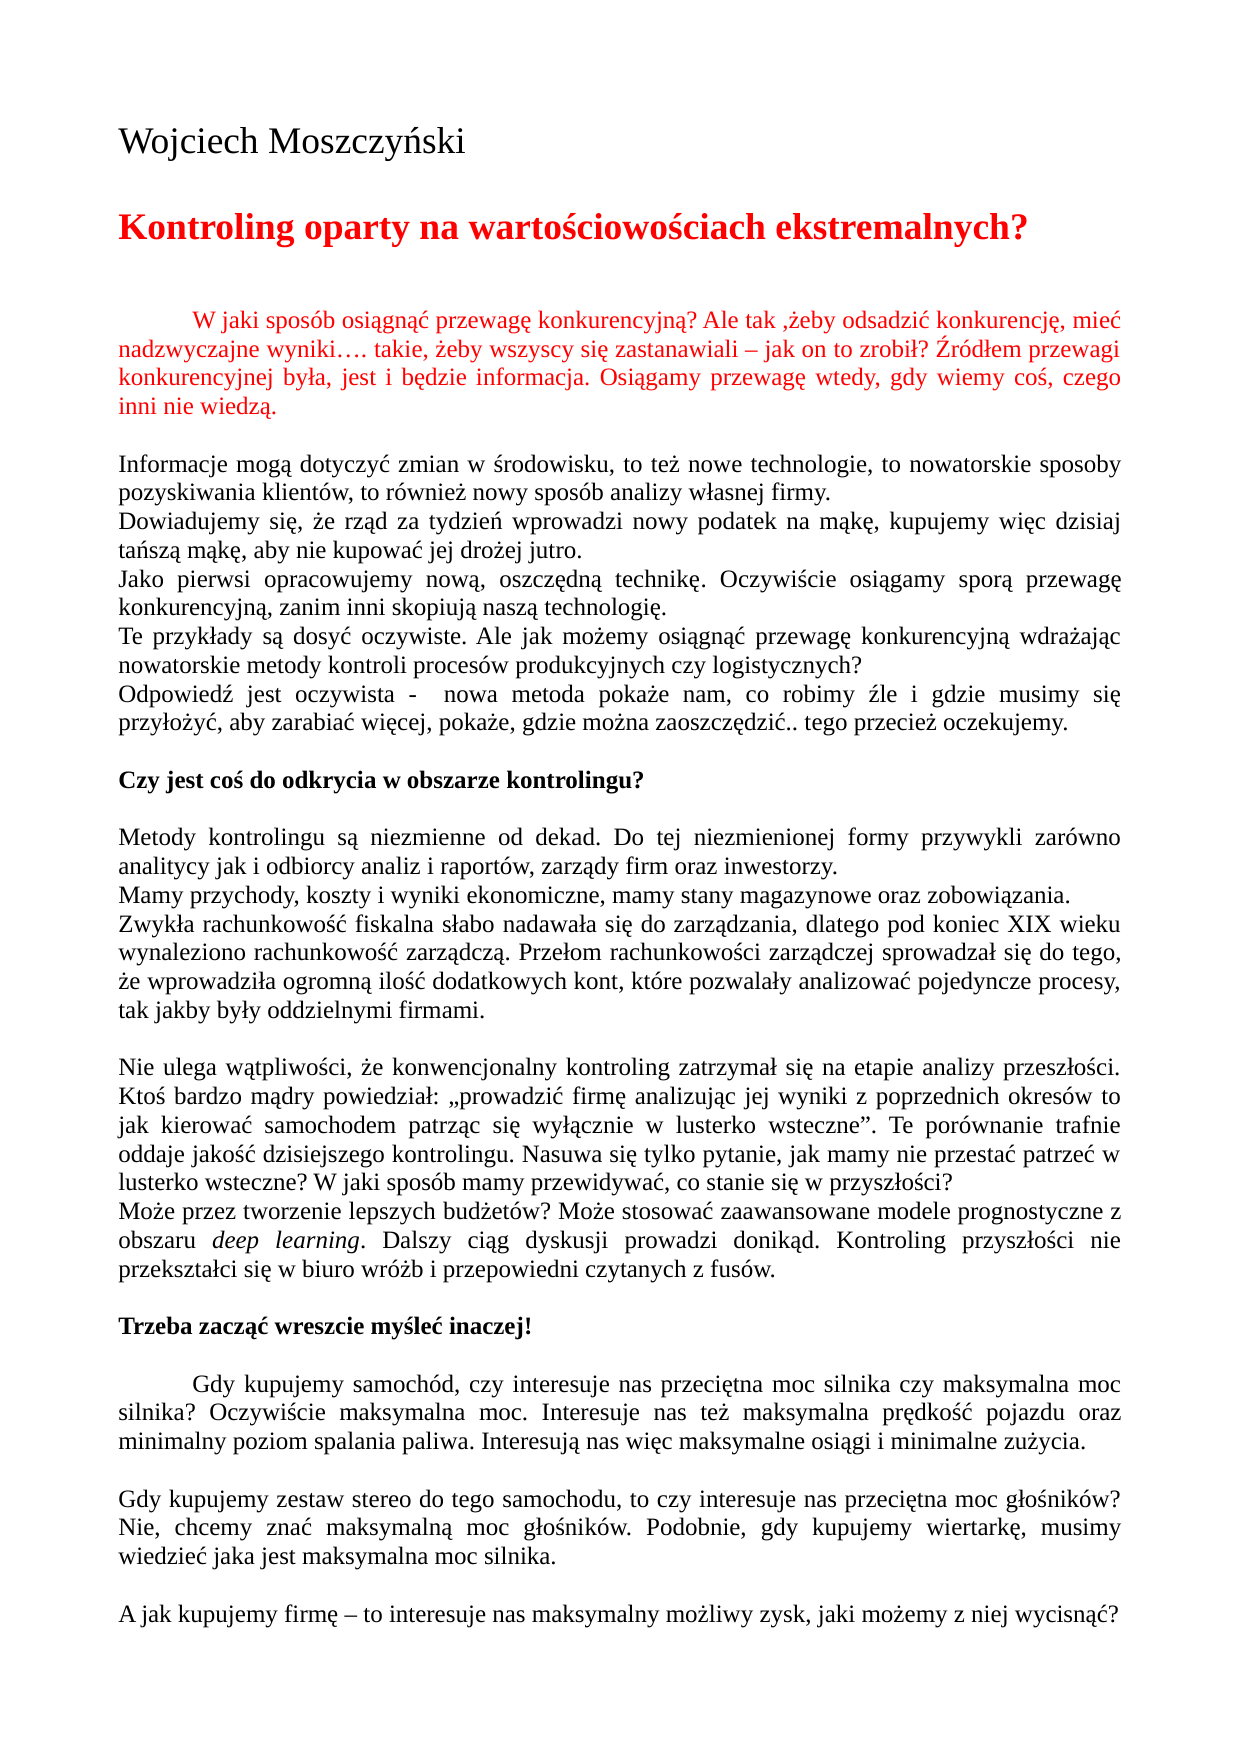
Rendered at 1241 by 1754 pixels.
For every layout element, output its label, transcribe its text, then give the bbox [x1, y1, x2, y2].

text Zwykła rachunkowość fiskalna słabo nadawała się do zarządzania, dlatego pod koniec XIX wieku wynaleziono rachunkowość zarządczą. Przełom rachunkowości zarządczej sprowadzał się do tego, że wprowadziła ogromną ilość dodatkowych kont, które pozwalały analizować pojedyncze procesy, tak jakby były oddzielnymi firmami. [118, 909, 1122, 1024]
text A jak kupujemy firmę – to interesuje nas maksymalny możliwy zysk, jaki możemy z niej wycisnąć? [118, 1599, 1122, 1627]
text Mamy przychody, koszty i wyniki ekonomiczne, mamy stany magazynowe oraz zobowiązania. [118, 880, 1122, 909]
text Jako pierwsi opracowujemy nową, oszczędną technikę. Oczywiście osiągamy sporą przewagę konkurencyjną, zanim inni skopiują naszą technologię. [118, 564, 1122, 621]
text Odpowiedź jest oczywista - nowa metoda pokaże nam, co robimy źle i gdzie musimy się przyłożyć, aby zarabiać więcej, pokaże, gdzie można zaoszczędzić.. tego przecież oczekujemy. [118, 679, 1122, 736]
text Nie ulega wątpliwości, że konwencjonalny kontroling zatrzymał się na etapie analizy przeszłości. Ktoś bardzo mądry powiedział: „prowadzić firmę analizując jej wyniki z poprzednich okresów to jak kierować samochodem patrząc się wyłącznie w lusterko wsteczne”. Te porównanie trafnie oddaje jakość dzisiejszego kontrolingu. Nasuwa się tylko pytanie, jak mamy nie przestać patrzeć w lusterko wsteczne? W jaki sposób mamy przewidywać, co stanie się w przyszłości? [118, 1052, 1122, 1196]
text Czy jest coś do odkrycia w obszarze kontrolingu? [118, 765, 1122, 794]
text Te przykłady są dosyć oczywiste. Ale jak możemy osiągnąć przewagę konkurencyjną wdrażając nowatorskie metody kontroli procesów produkcyjnych czy logistycznych? [118, 621, 1122, 679]
text Dowiadujemy się, że rząd za tydzień wprowadzi nowy podatek na mąkę, kupujemy więc dzisiaj tańszą mąkę, aby nie kupować jej drożej jutro. [118, 506, 1122, 564]
text Gdy kupujemy samochód, czy interesuje nas przeciętna moc silnika czy maksymalna moc silnika? Oczywiście maksymalna moc. Interesuje nas też maksymalna prędkość pojazdu oraz minimalny poziom spalania paliwa. Interesują nas więc maksymalne osiągi i minimalne zużycia. [118, 1369, 1122, 1455]
text W jaki sposób osiągnąć przewagę konkurencyjną? Ale tak ,żeby odsadzić konkurencję, mieć nadzwyczajne wyniki…. takie, żeby wszyscy się zastanawiali – jak on to zrobił? Źródłem przewagi konkurencyjnej była, jest i będzie informacja. Osiągamy przewagę wtedy, gdy wiemy coś, czego inni nie wiedzą. [118, 305, 1122, 420]
text Gdy kupujemy zestaw stereo do tego samochodu, to czy interesuje nas przeciętna moc głośników? Nie, chcemy znać maksymalną moc głośników. Podobnie, gdy kupujemy wiertarkę, musimy wiedzieć jaka jest maksymalna moc silnika. [118, 1484, 1122, 1570]
text Trzeba zacząć wreszcie myśleć inaczej! [118, 1311, 1122, 1340]
text Kontroling oparty na wartościowościach ekstremalnych? [118, 204, 1122, 247]
text Wojciech Moszczyński [118, 118, 1122, 161]
text Może przez tworzenie lepszych budżetów? Może stosować zaawansowane modele prognostyczne z obszaru deep learning. Dalszy ciąg dyskusji prowadzi donikąd. Kontroling przyszłości nie przekształci się w biuro wróżb i przepowiedni czytanych z fusów. [118, 1196, 1122, 1282]
text Informacje mogą dotyczyć zmian w środowisku, to też nowe technologie, to nowatorskie sposoby pozyskiwania klientów, to również nowy sposób analizy własnej firmy. [118, 449, 1122, 506]
text Metody kontrolingu są niezmienne od dekad. Do tej niezmienionej formy przywykli zarówno analitycy jak i odbiorcy analiz i raportów, zarządy firm oraz inwestorzy. [118, 822, 1122, 880]
